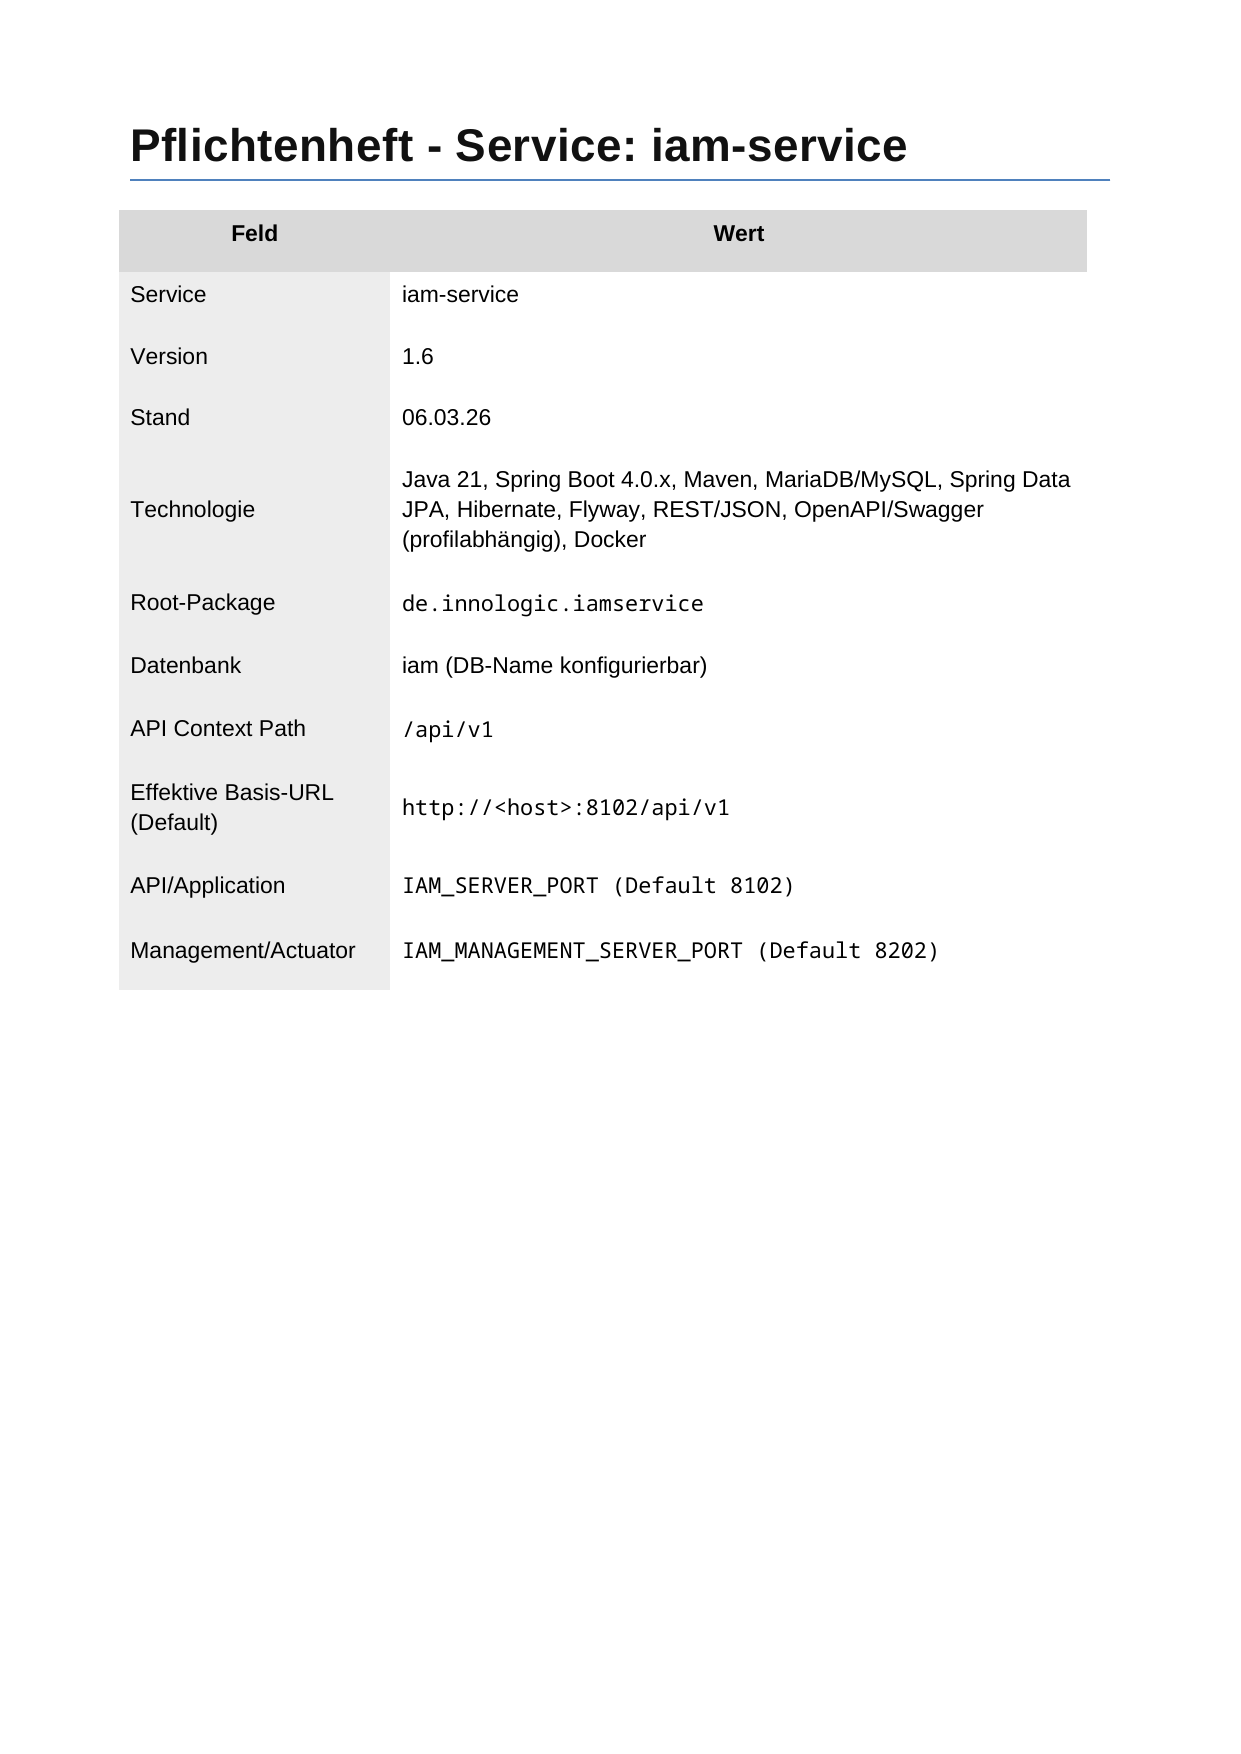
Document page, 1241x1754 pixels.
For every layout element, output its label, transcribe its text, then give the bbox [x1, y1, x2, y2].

table_cell 06.03.26 [390, 395, 1087, 456]
table_header Wert [390, 210, 1087, 272]
table_cell iam (DB-Name konfigurierbar) [390, 643, 1087, 704]
table_cell IAM_SERVER_PORT (Default 8102) [390, 861, 1087, 926]
table_cell Version [119, 333, 390, 395]
table_cell iam-service [390, 272, 1087, 333]
table_cell IAM_MANAGEMENT_SERVER_PORT (Default 8202) [390, 926, 1087, 990]
table_cell Stand [119, 395, 390, 456]
table_cell Technologie [119, 456, 390, 578]
table_cell API/Application [119, 861, 390, 926]
table_cell Java 21, Spring Boot 4.0.x, Maven, MariaDB/MySQL, Spring Data JPA, Hibernate, Flyway, REST/JSON, OpenAPI/Swagger (profilabhängig), Docker [390, 456, 1087, 578]
table_cell API Context Path [119, 704, 390, 769]
table_cell Datenbank [119, 643, 390, 704]
table_cell Root-Package [119, 578, 390, 643]
table_cell de.innologic.iamservice [390, 578, 1087, 643]
table_cell Management/Actuator [119, 926, 390, 990]
title Pflichtenheft - Service: iam-service [130, 118, 1110, 179]
table_cell 1.6 [390, 333, 1087, 395]
table_cell http://<host>:8102/api/v1 [390, 769, 1087, 861]
table_cell Service [119, 272, 390, 333]
table_header Feld [119, 210, 390, 272]
table_cell /api/v1 [390, 704, 1087, 769]
table_cell Effektive Basis-URL (Default) [119, 769, 390, 861]
